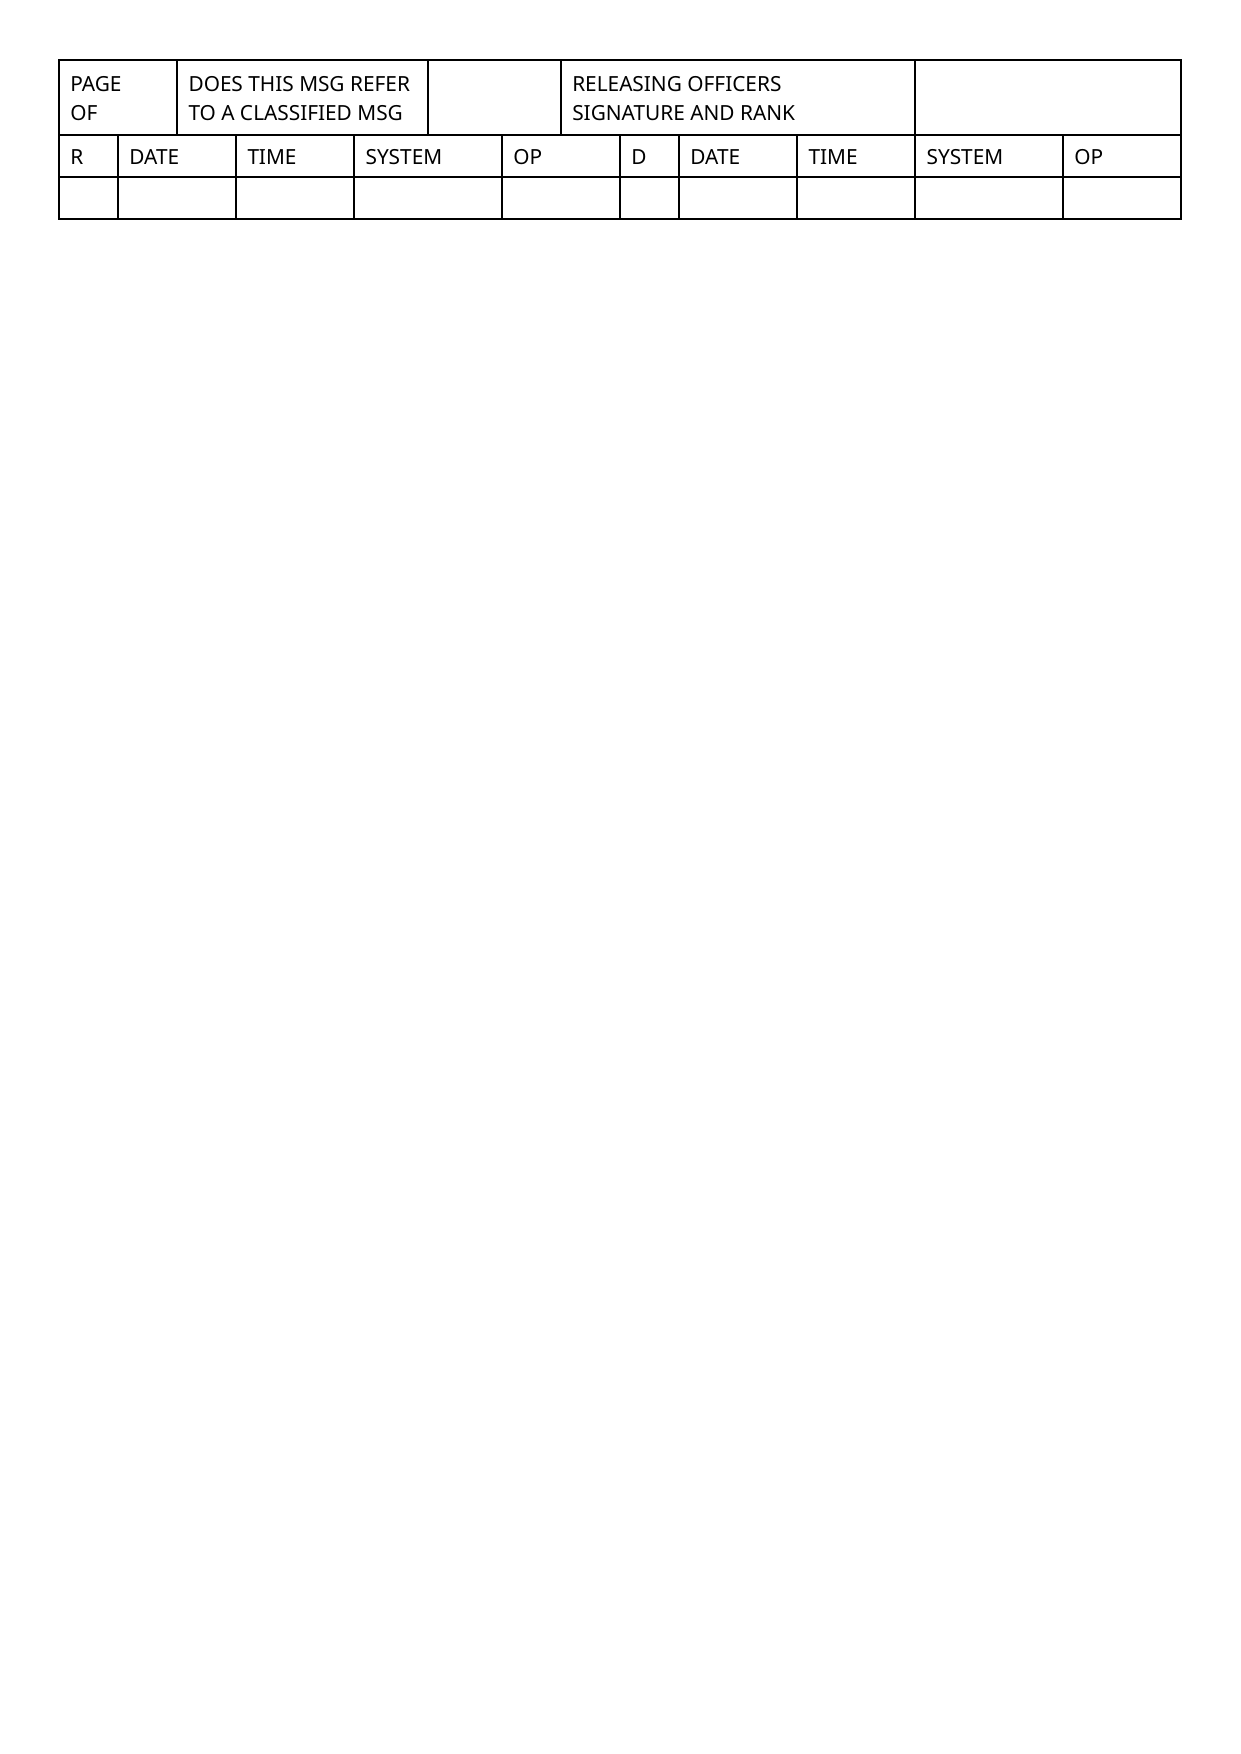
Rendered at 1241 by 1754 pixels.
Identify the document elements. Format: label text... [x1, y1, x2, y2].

table_cell [680, 178, 796, 218]
table_cell [916, 61, 1180, 134]
table_cell SYSTEM [916, 136, 1062, 176]
table_cell TIME [798, 136, 914, 176]
table_cell DOES THIS MSG REFER TO A CLASSIFIED MSG [178, 61, 427, 134]
table_cell [237, 178, 353, 218]
table_cell SYSTEM [355, 136, 501, 176]
table_cell R [60, 136, 117, 176]
table_cell D [621, 136, 678, 176]
table_cell [503, 178, 619, 218]
table_cell PAGE OF [60, 61, 176, 134]
table_cell OP [1064, 136, 1180, 176]
table_cell [119, 178, 235, 218]
table_cell [916, 178, 1062, 218]
table_cell OP [503, 136, 619, 176]
table_cell [621, 178, 678, 218]
table_cell [798, 178, 914, 218]
table_cell DATE [680, 136, 796, 176]
table_cell [355, 178, 501, 218]
table_cell RELEASING OFFICERS SIGNATURE AND RANK [562, 61, 914, 134]
table_cell [60, 178, 117, 218]
table_cell [1064, 178, 1180, 218]
table_cell DATE [119, 136, 235, 176]
table_cell [429, 61, 560, 134]
table_cell TIME [237, 136, 353, 176]
